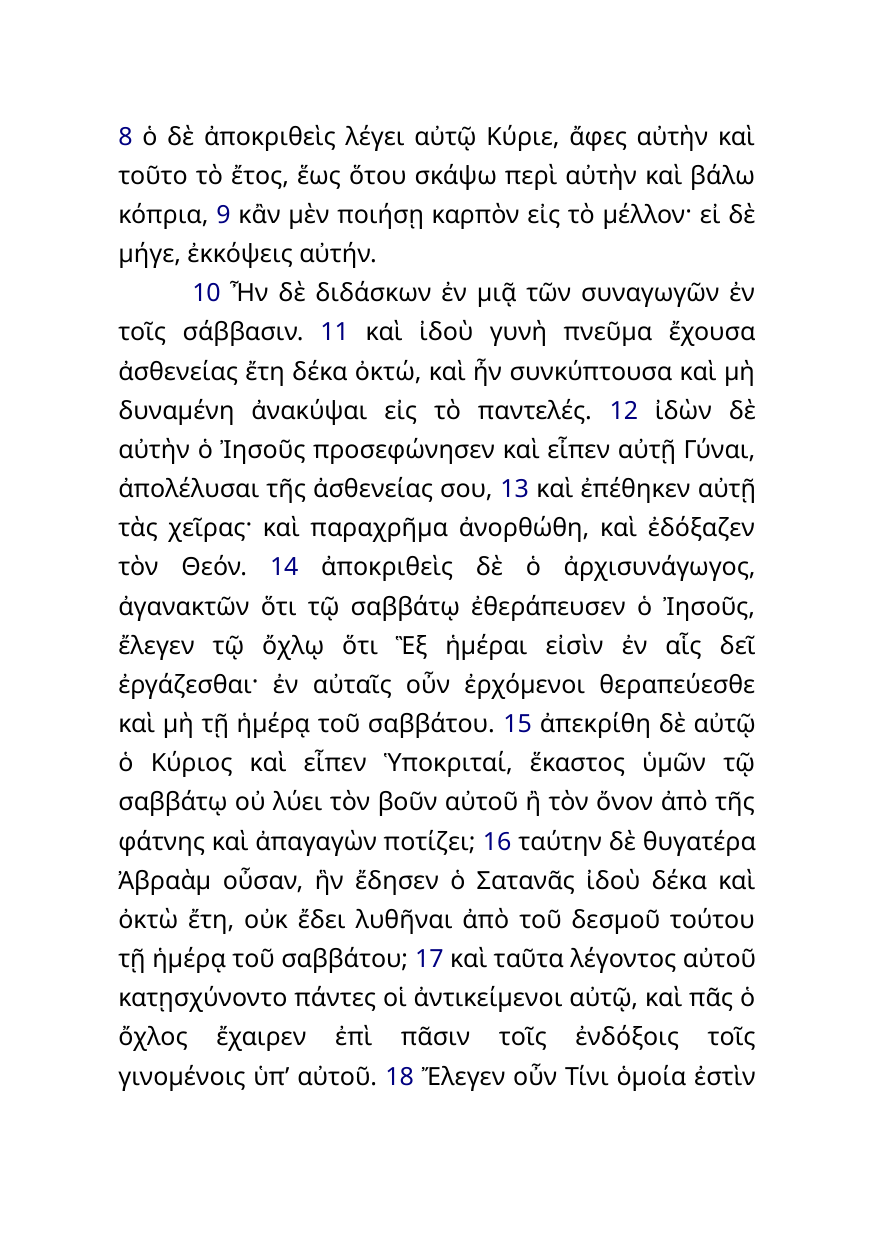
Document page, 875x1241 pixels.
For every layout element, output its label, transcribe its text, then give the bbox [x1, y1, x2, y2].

text 10 Ἦν δὲ διδάσκων ἐν μιᾷ τῶν συναγωγῶν ἐν τοῖς σάββασιν. 11 καὶ ἰδοὺ γυνὴ πνεῦμα ἔχουσα ἀσθενείας ἔτη δέκα ὀκτώ, καὶ ἦν συνκύπτουσα καὶ μὴ δυναμένη ἀνακύψαι εἰς τὸ παντελές. 12 ἰδὼν δὲ αὐτὴν ὁ Ἰησοῦς προσεφώνησεν καὶ εἶπεν αὐτῇ Γύναι, ἀπολέλυσαι τῆς ἀσθενείας σου, 13 καὶ ἐπέθηκεν αὐτῇ τὰς χεῖρας· καὶ παραχρῆμα ἀνορθώθη, καὶ ἐδόξαζεν τὸν Θεόν. 14 ἀποκριθεὶς δὲ ὁ ἀρχισυνάγωγος, ἀγανακτῶν ὅτι τῷ σαββάτῳ ἐθεράπευσεν ὁ Ἰησοῦς, ἔλεγεν τῷ ὄχλῳ ὅτι Ἓξ ἡμέραι εἰσὶν ἐν αἷς δεῖ ἐργάζεσθαι· ἐν αὐταῖς οὖν ἐρχόμενοι θεραπεύεσθε καὶ μὴ τῇ ἡμέρᾳ τοῦ σαββάτου. 15 ἀπεκρίθη δὲ αὐτῷ ὁ Κύριος καὶ εἶπεν Ὑποκριταί, ἕκαστος ὑμῶν τῷ σαββάτῳ οὐ λύει τὸν βοῦν αὐτοῦ ἢ τὸν ὄνον ἀπὸ τῆς φάτνης καὶ ἀπαγαγὼν ποτίζει; 16 ταύτην δὲ θυγατέρα Ἀβραὰμ οὖσαν, ἣν ἔδησεν ὁ Σατανᾶς ἰδοὺ δέκα καὶ ὀκτὼ ἔτη, οὐκ ἔδει λυθῆναι ἀπὸ τοῦ δεσμοῦ τούτου τῇ ἡμέρᾳ τοῦ σαββάτου; 17 καὶ ταῦτα λέγοντος αὐτοῦ κατῃσχύνοντο πάντες οἱ ἀντικείμενοι αὐτῷ, καὶ πᾶς ὁ ὄχλος ἔχαιρεν ἐπὶ πᾶσιν τοῖς ἐνδόξοις τοῖς γινομένοις ὑπ’ αὐτοῦ. 18 Ἔλεγεν οὖν Τίνι ὁμοία ἐστὶν [118, 275, 756, 1092]
text 8 ὁ δὲ ἀποκριθεὶς λέγει αὐτῷ Κύριε, ἄφες αὐτὴν καὶ τοῦτο τὸ ἔτος, ἕως ὅτου σκάψω περὶ αὐτὴν καὶ βάλω κόπρια, 9 κἂν μὲν ποιήσῃ καρπὸν εἰς τὸ μέλλον· εἰ δὲ μήγε, ἐκκόψεις αὐτήν. [118, 118, 756, 270]
